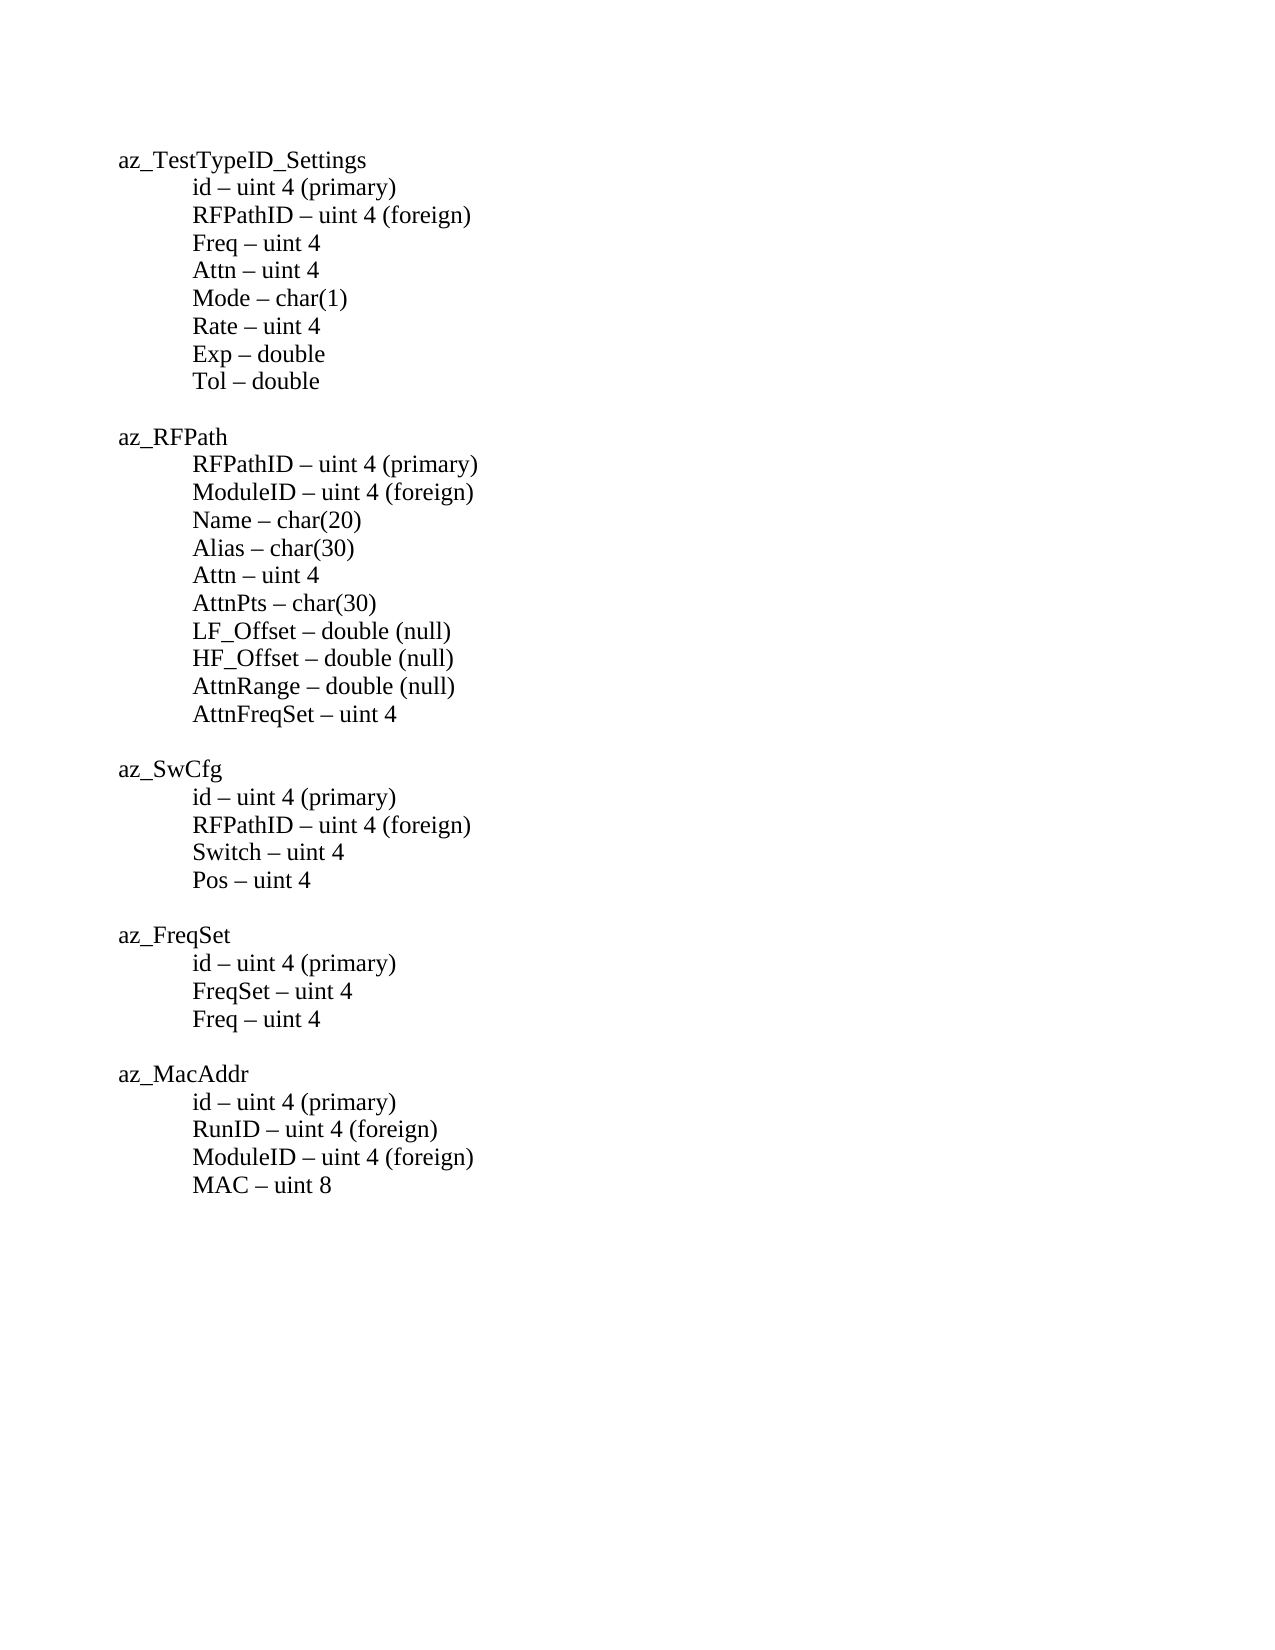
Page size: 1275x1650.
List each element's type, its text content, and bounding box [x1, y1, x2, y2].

text Tol – double [118, 367, 1157, 395]
text Attn – uint 4 [118, 257, 1157, 284]
text RunID – uint 4 (foreign) [118, 1116, 1157, 1143]
text ModuleID – uint 4 (foreign) [118, 478, 1157, 506]
text id – uint 4 (primary) [118, 949, 1157, 977]
text AttnFreqSet – uint 4 [118, 700, 1157, 728]
text Name – char(20) [118, 506, 1157, 534]
text id – uint 4 (primary) [118, 1088, 1157, 1116]
text id – uint 4 (primary) [118, 173, 1157, 201]
text id – uint 4 (primary) [118, 783, 1157, 811]
text HF_Offset – double (null) [118, 644, 1157, 672]
text Alias – char(30) [118, 534, 1157, 561]
text ModuleID – uint 4 (foreign) [118, 1143, 1157, 1171]
text FreqSet – uint 4 [118, 977, 1157, 1005]
text Switch – uint 4 [118, 838, 1157, 866]
text Pos – uint 4 [118, 866, 1157, 894]
text Freq – uint 4 [118, 229, 1157, 257]
text LF_Offset – double (null) [118, 617, 1157, 644]
text Attn – uint 4 [118, 561, 1157, 589]
text Rate – uint 4 [118, 312, 1157, 340]
text az_SwCfg [118, 755, 1157, 783]
text az_MacAddr [118, 1060, 1157, 1088]
text Freq – uint 4 [118, 1005, 1157, 1032]
text az_FreqSet [118, 922, 1157, 949]
text RFPathID – uint 4 (primary) [118, 451, 1157, 478]
text az_RFPath [118, 423, 1157, 451]
text MAC – uint 8 [118, 1171, 1157, 1199]
text RFPathID – uint 4 (foreign) [118, 811, 1157, 838]
text AttnPts – char(30) [118, 589, 1157, 617]
text Mode – char(1) [118, 284, 1157, 312]
text RFPathID – uint 4 (foreign) [118, 201, 1157, 229]
text az_TestTypeID_Settings [118, 146, 1157, 173]
text AttnRange – double (null) [118, 672, 1157, 700]
text Exp – double [118, 340, 1157, 367]
